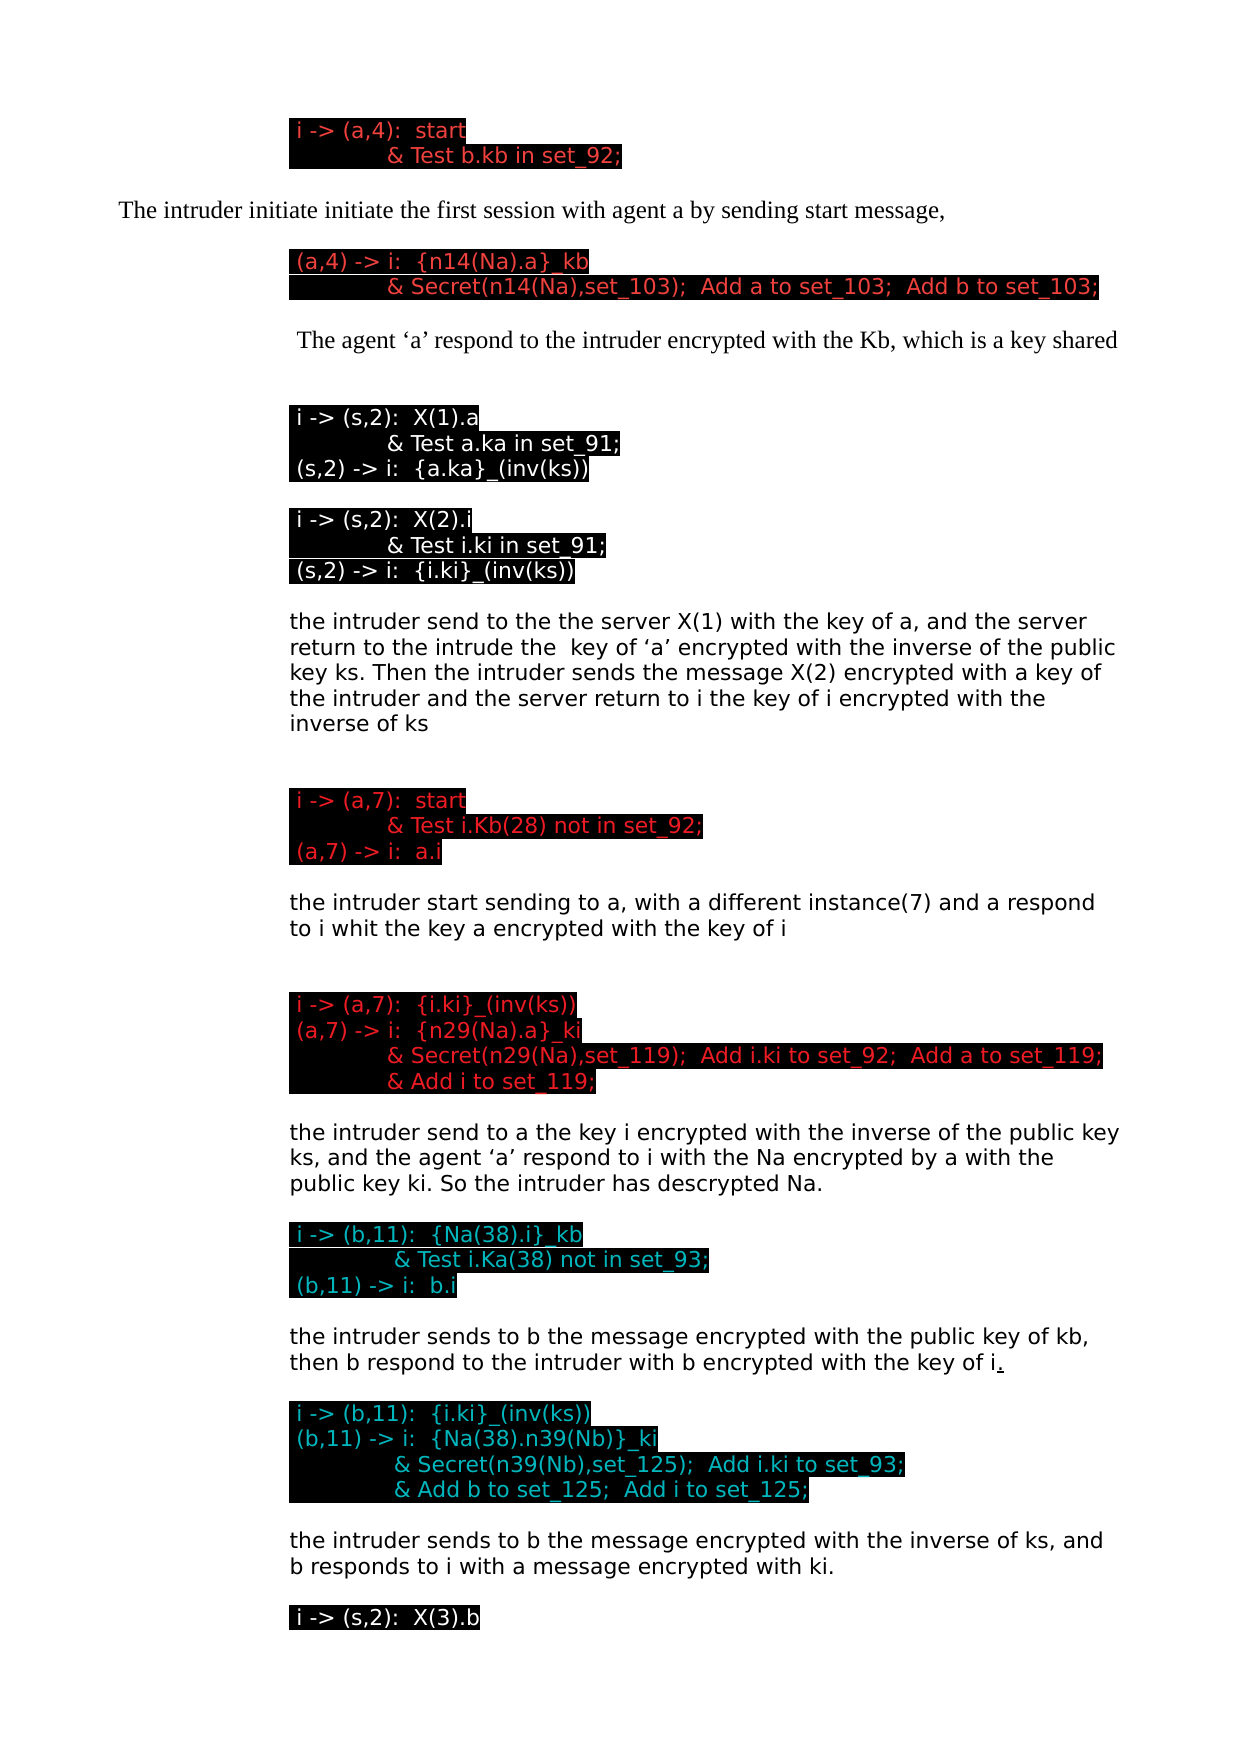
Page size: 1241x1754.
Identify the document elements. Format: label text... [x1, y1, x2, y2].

text i -> (s,2): X(2).i [289, 507, 1122, 533]
text & Test a.ka in set_91; [289, 431, 1122, 456]
text (s,2) -> i: {a.ka}_(inv(ks)) [289, 456, 1122, 482]
text & Test b.kb in set_92; [289, 144, 1122, 169]
text (b,11) -> i: b.i [289, 1273, 1122, 1298]
text & Secret(n39(Nb),set_125); Add i.ki to set_93; [289, 1452, 1122, 1477]
text the intruder send to the the server X(1) with the key of a, and the server return to the intrude the key of ‘a’ encrypted with the inverse of the public key ks. Then the intruder sends the message X(2) encrypted with a key of the intruder and the server return to i the key of i encrypted with the inverse of ks [289, 609, 1122, 737]
text the intruder sends to b the message encrypted with the inverse of ks, and b responds to i with a message encrypted with ki. [289, 1528, 1122, 1579]
text the intruder start sending to a, with a different instance(7) and a respond to i whit the key a encrypted with the key of i [289, 890, 1122, 941]
text i -> (b,11): {Na(38).i}_kb [289, 1222, 1122, 1247]
text (a,7) -> i: {n29(Na).a}_ki [289, 1018, 1122, 1043]
text i -> (s,2): X(1).a [289, 405, 1122, 431]
text i -> (a,4): start [289, 118, 1122, 144]
text & Add i to set_119; [289, 1069, 1122, 1094]
text & Add b to set_125; Add i to set_125; [289, 1477, 1122, 1503]
text i -> (a,7): start [289, 788, 1122, 814]
text i -> (s,2): X(3).b [289, 1605, 1122, 1630]
text the intruder sends to b the message encrypted with the public key of kb, then b respond to the intruder with b encrypted with the key of i. [289, 1324, 1122, 1375]
text (a,7) -> i: a.i [289, 839, 1122, 865]
text i -> (b,11): {i.ki}_(inv(ks)) [289, 1401, 1122, 1426]
text & Test i.ki in set_91; [289, 533, 1122, 558]
text (a,4) -> i: {n14(Na).a}_kb [289, 249, 1122, 274]
text i -> (a,7): {i.ki}_(inv(ks)) [289, 992, 1122, 1018]
text The agent ‘a’ respond to the intruder encrypted with the Kb, which is a key shared [289, 326, 1122, 354]
text (s,2) -> i: {i.ki}_(inv(ks)) [289, 558, 1122, 584]
text the intruder send to a the key i encrypted with the inverse of the public key ks, and the agent ‘a’ respond to i with the Na encrypted by a with the public key ki. So the intruder has descrypted Na. [289, 1120, 1122, 1196]
text & Test i.Ka(38) not in set_93; [289, 1247, 1122, 1273]
text The intruder initiate initiate the first session with agent a by sending start message, [118, 195, 1122, 223]
text (b,11) -> i: {Na(38).n39(Nb)}_ki [289, 1426, 1122, 1452]
text & Secret(n14(Na),set_103); Add a to set_103; Add b to set_103; [289, 274, 1122, 300]
text & Test i.Kb(28) not in set_92; [289, 814, 1122, 839]
text & Secret(n29(Na),set_119); Add i.ki to set_92; Add a to set_119; [289, 1043, 1122, 1069]
